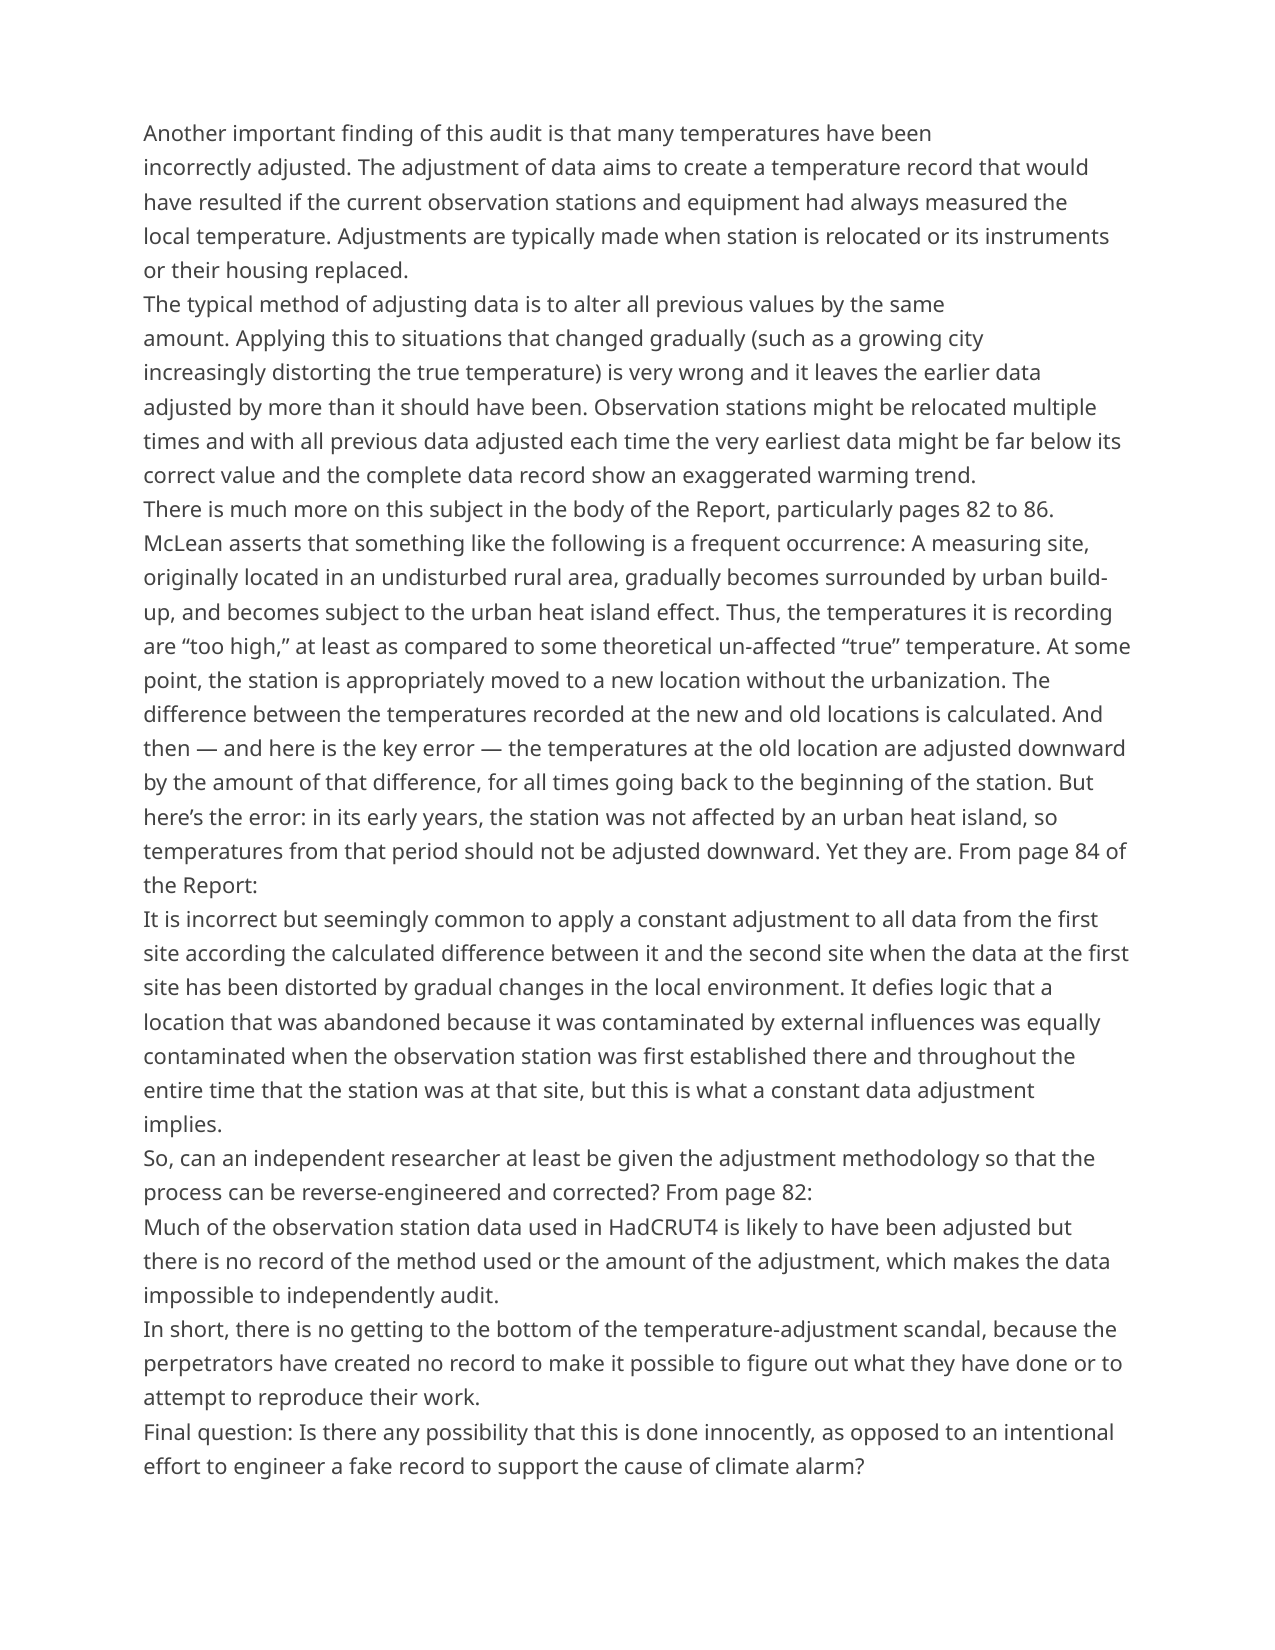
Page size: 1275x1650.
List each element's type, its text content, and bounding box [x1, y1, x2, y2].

text Much of the observation station data used in HadCRUT4 is likely to have been adjusted but there is no record of the method used or the amount of the adjustment, which makes the data impossible to independently audit. [143, 1211, 1132, 1309]
text There is much more on this subject in the body of the Report, particularly pages 82 to 86. McLean asserts that something like the following is a frequent occurrence: A measuring site, originally located in an undisturbed rural area, gradually becomes surrounded by urban build-up, and becomes subject to the urban heat island effect. Thus, the temperatures it is recording are “too high,” at least as compared to some theoretical un-affected “true” temperature. At some point, the station is appropriately moved to a new location without the urbanization. The difference between the temperatures recorded at the new and old locations is calculated. And then — and here is the key error — the temperatures at the old location are adjusted downward by the amount of that difference, for all times going back to the beginning of the station. But here’s the error: in its early years, the station was not affected by an urban heat island, so temperatures from that period should not be adjusted downward. Yet they are. From page 84 of the Report: [143, 494, 1132, 899]
text The typical method of adjusting data is to alter all previous values by the same amount. Applying this to situations that changed gradually (such as a growing city increasingly distorting the true temperature) is very wrong and it leaves the earlier data adjusted by more than it should have been. Observation stations might be relocated multiple times and with all previous data adjusted each time the very earliest data might be far below its correct value and the complete data record show an exaggerated warming trend. [143, 289, 1132, 489]
text In short, there is no getting to the bottom of the temperature-adjustment scandal, because the perpetrators have created no record to make it possible to figure out what they have done or to attempt to reproduce their work. [143, 1314, 1132, 1412]
text Another important finding of this audit is that many temperatures have been incorrectly adjusted. The adjustment of data aims to create a temperature record that would have resulted if the current observation stations and equipment had always measured the local temperature. Adjustments are typically made when station is relocated or its instruments or their housing replaced. [143, 118, 1132, 284]
text Final question: Is there any possibility that this is done innocently, as opposed to an intentional effort to engineer a fake record to support the cause of climate alarm? [143, 1416, 1132, 1480]
text So, can an independent researcher at least be given the adjustment methodology so that the process can be reverse-engineered and corrected? From page 82: [143, 1143, 1132, 1207]
text It is incorrect but seemingly common to apply a constant adjustment to all data from the first site according the calculated difference between it and the second site when the data at the first site has been distorted by gradual changes in the local environment. It defies logic that a location that was abandoned because it was contaminated by external influences was equally contaminated when the observation station was first established there and throughout the entire time that the station was at that site, but this is what a constant data adjustment implies. [143, 904, 1132, 1139]
